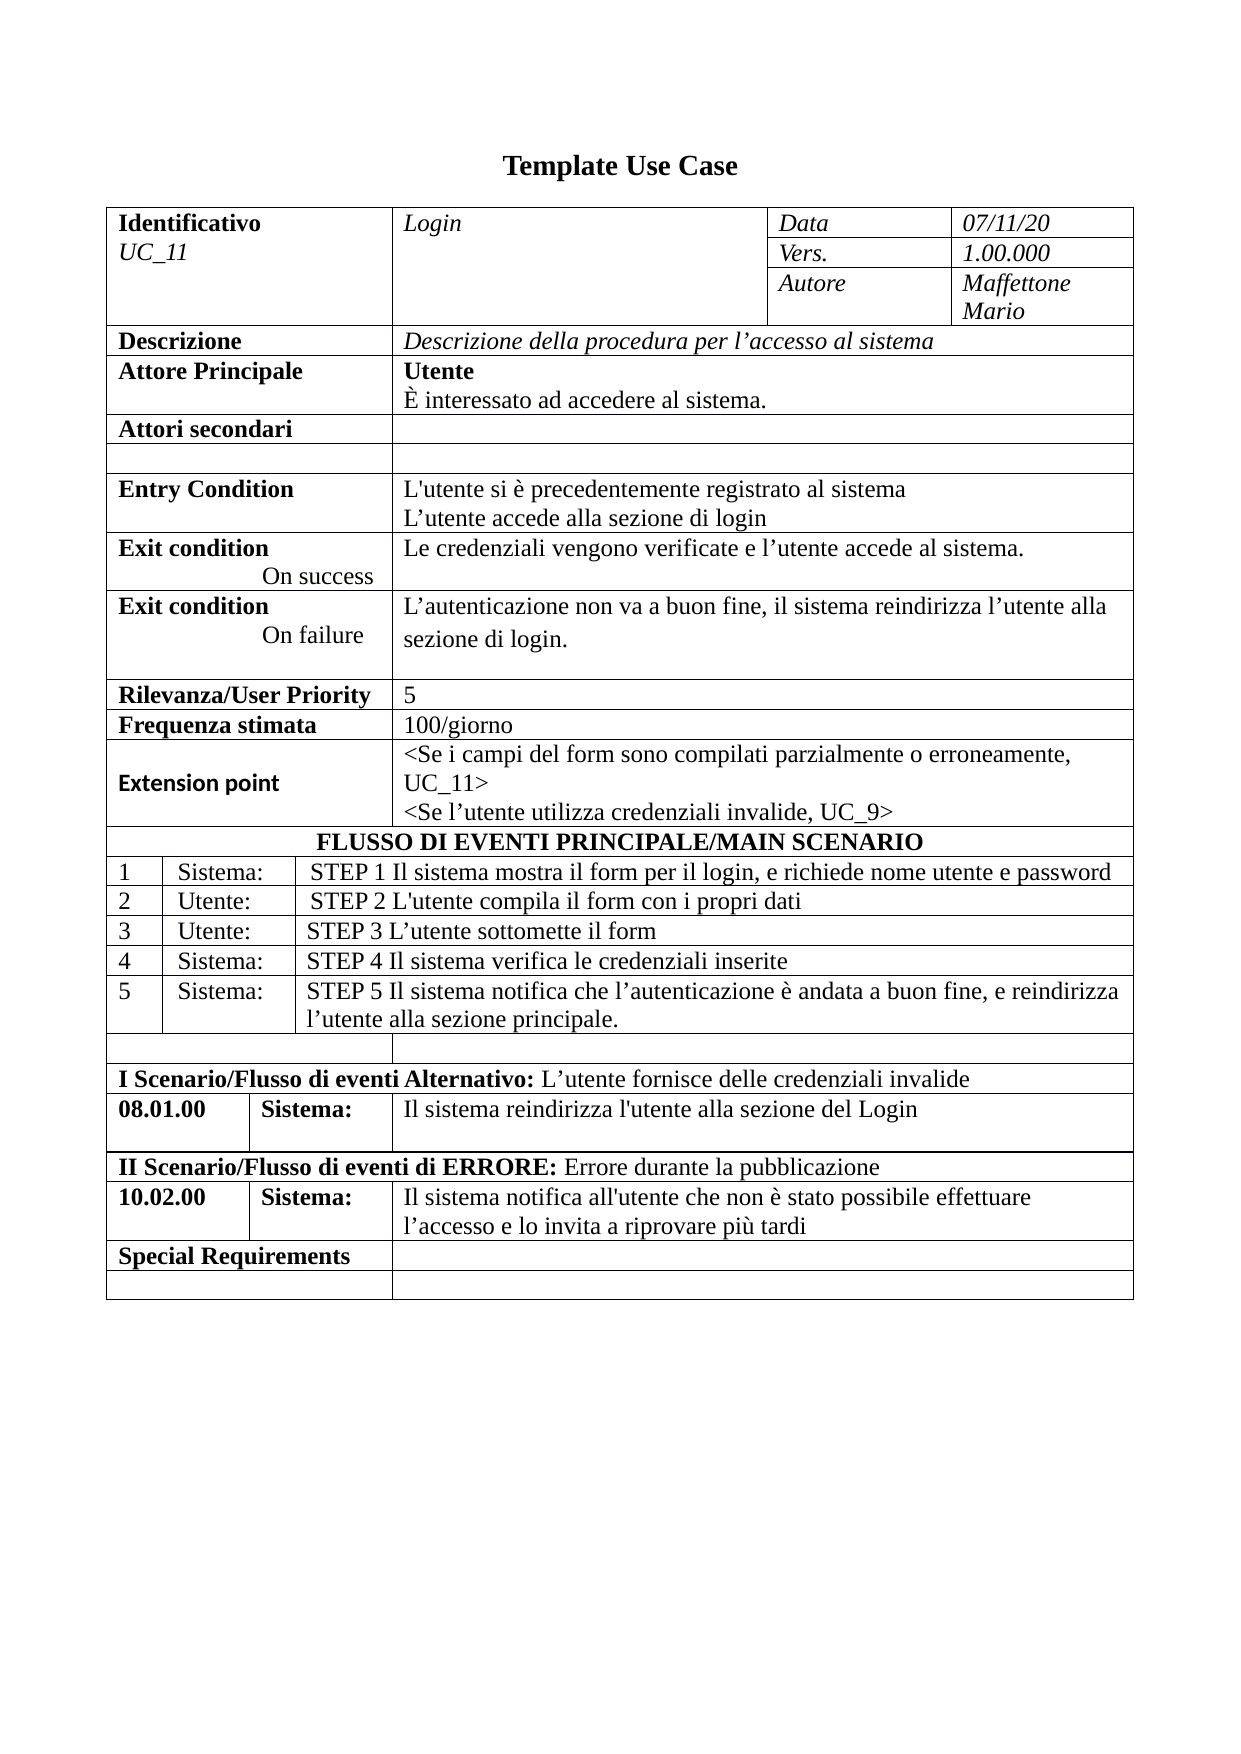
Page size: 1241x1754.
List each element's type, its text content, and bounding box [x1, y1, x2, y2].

table_cell 08.01.00 [107, 1094, 249, 1151]
table_cell Descrizione [107, 326, 392, 355]
table_cell 1.00.000 [952, 238, 1133, 267]
table_cell [393, 415, 1133, 443]
table_cell 2 [107, 886, 162, 915]
table_cell Flusso di Eventi Principale/Main Scenario [107, 827, 1133, 856]
table_cell Descrizione della procedura per l’accesso al sistema [393, 326, 1133, 355]
table_cell [393, 1034, 1133, 1063]
table_cell Maffettone Mario [952, 268, 1133, 325]
table_cell L’autenticazione non va a buon fine, il sistema reindirizza l’utente alla sezione di login. [393, 591, 1133, 679]
text Template Use Case [118, 148, 1122, 181]
table_cell L'utente si è precedentemente registrato al sistema L’utente accede alla sezione di login [393, 474, 1133, 532]
table_cell I Scenario/Flusso di eventi Alternativo: L’utente fornisce delle credenziali invalide [107, 1064, 1133, 1093]
table_cell [107, 1271, 392, 1299]
table_cell Utente È interessato ad accedere al sistema. [393, 356, 1133, 413]
table_cell [393, 1271, 1133, 1299]
table_cell Exit condition On success [107, 533, 392, 590]
table_cell Special Requirements [107, 1241, 392, 1269]
table_cell [107, 1034, 392, 1063]
table_cell II Scenario/Flusso di eventi di ERRORE: Errore durante la pubblicazione [107, 1153, 1133, 1181]
table_cell Exit condition On failure [107, 591, 392, 679]
table_cell Frequenza stimata [107, 710, 392, 738]
table_cell 4 [107, 946, 162, 975]
table_cell Rilevanza/User Priority [107, 680, 392, 709]
table_cell Attori secondari [107, 415, 392, 443]
table_cell Utente: [163, 916, 295, 945]
table_cell [107, 444, 392, 473]
table_cell Sistema: [163, 857, 295, 885]
table_cell Utente: [163, 886, 295, 915]
table_cell Extension point [107, 740, 392, 826]
table_cell [393, 444, 1133, 473]
table_cell Attore Principale [107, 356, 392, 413]
table_cell STEP 1 Il sistema mostra il form per il login, e richiede nome utente e password [296, 857, 1133, 885]
table_cell Sistema: [250, 1094, 392, 1151]
table_header 07/11/20 [952, 208, 1133, 237]
table_cell Il sistema notifica all'utente che non è stato possibile effettuare l’accesso e lo invita a riprovare più tardi [393, 1182, 1133, 1240]
table_header Identificativo UC_11 [107, 208, 392, 325]
table_header Data [768, 208, 951, 237]
table_cell STEP 2 L'utente compila il form con i propri dati [296, 886, 1133, 915]
table_cell 5 [107, 976, 162, 1033]
table_cell [393, 1241, 1133, 1269]
table_cell Il sistema reindirizza l'utente alla sezione del Login [393, 1094, 1133, 1151]
table_cell Sistema: [163, 976, 295, 1033]
table_cell STEP 5 Il sistema notifica che l’autenticazione è andata a buon fine, e reindirizza l’utente alla sezione principale. [296, 976, 1133, 1033]
table_cell Vers. [768, 238, 951, 267]
table_cell STEP 3 L’utente sottomette il form [296, 916, 1133, 945]
table_cell Autore [768, 268, 951, 325]
table_cell 3 [107, 916, 162, 945]
table_cell Sistema: [163, 946, 295, 975]
table_cell STEP 4 Il sistema verifica le credenziali inserite [296, 946, 1133, 975]
table_header Login [393, 208, 767, 325]
table_cell 5 [393, 680, 1133, 709]
table_cell 1 [107, 857, 162, 885]
table_cell <Se i campi del form sono compilati parzialmente o erroneamente, UC_11> <Se l’utente utilizza credenziali invalide, UC_9> [393, 740, 1133, 826]
table_cell 10.02.00 [107, 1182, 249, 1240]
table_cell Sistema: [250, 1182, 392, 1240]
table_cell Le credenziali vengono verificate e l’utente accede al sistema. [393, 533, 1133, 590]
table_cell 100/giorno [393, 710, 1133, 738]
table_cell Entry Condition [107, 474, 392, 532]
